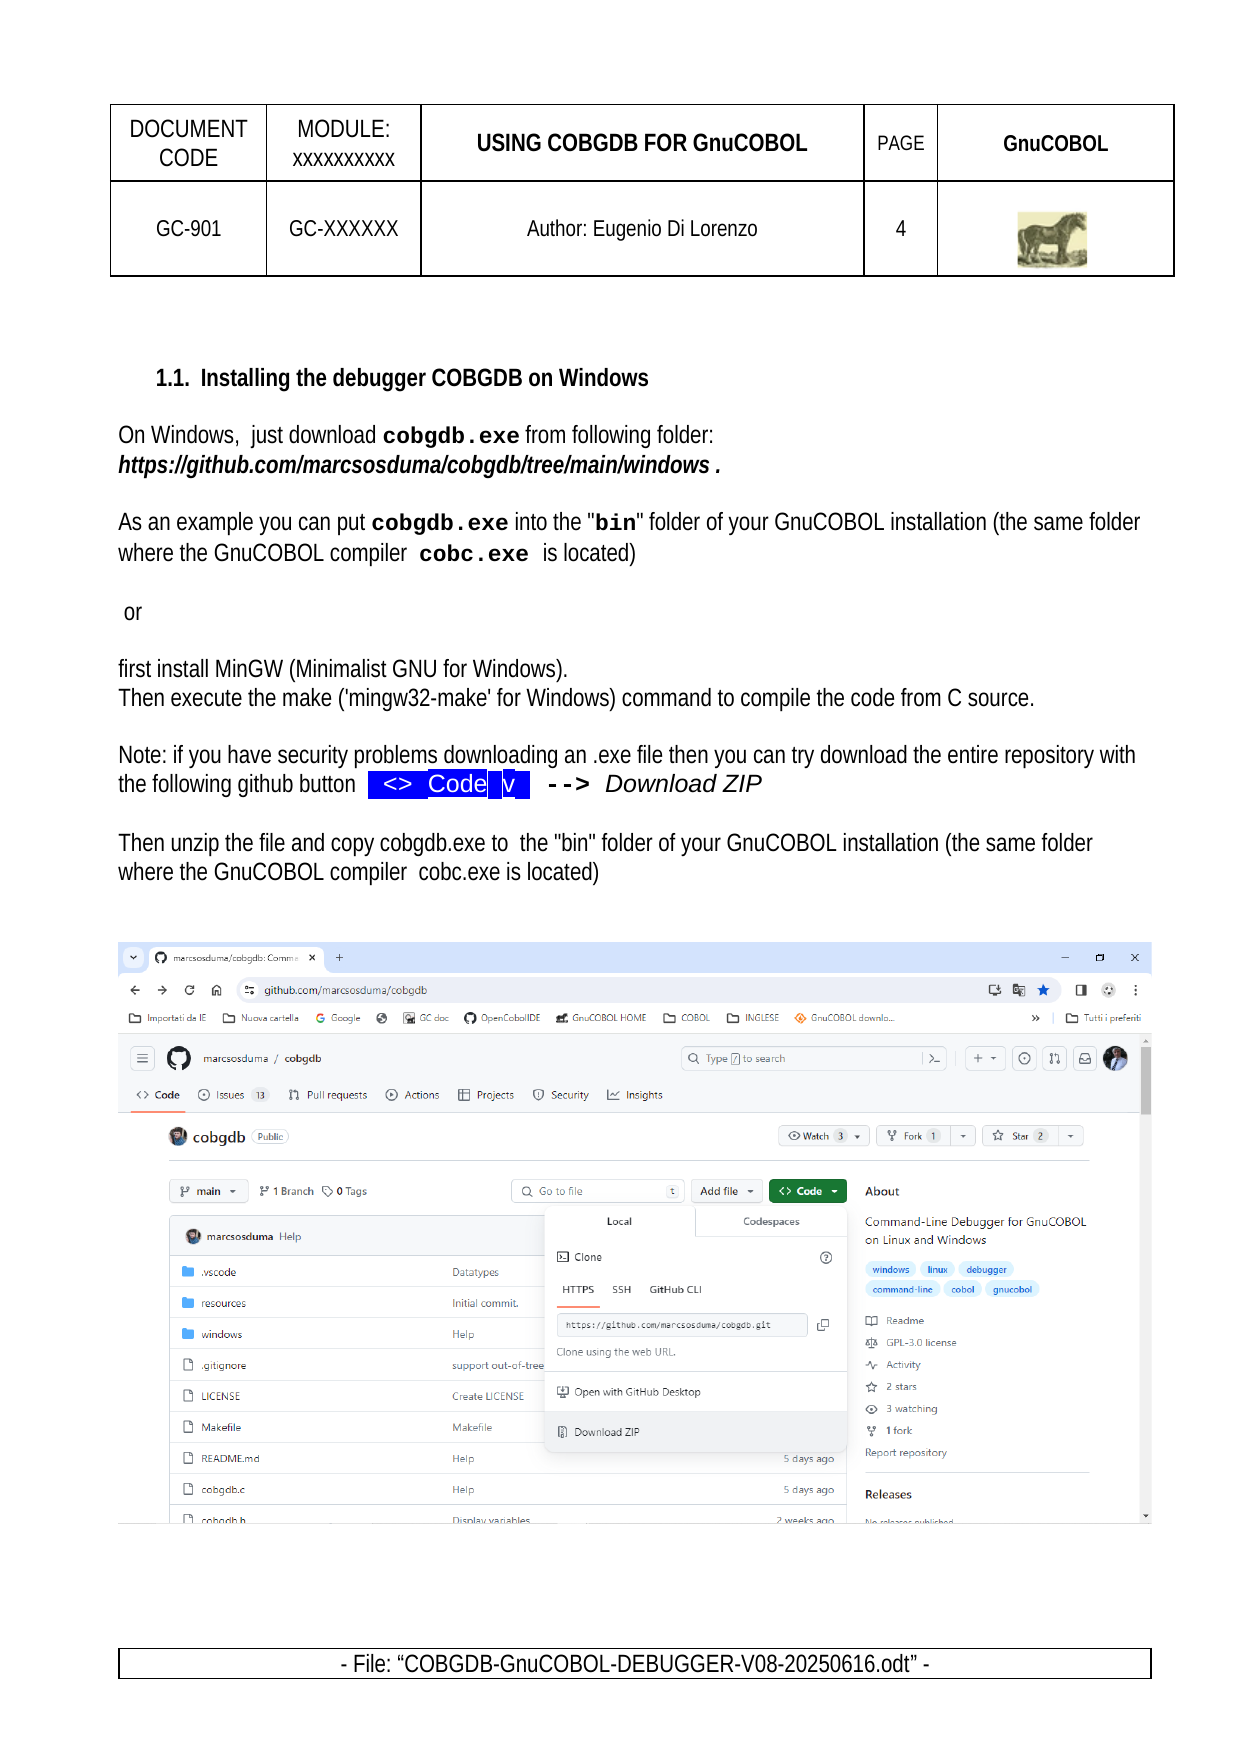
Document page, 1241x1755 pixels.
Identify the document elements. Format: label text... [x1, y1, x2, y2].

text On Windows, just download cobgdb.exe from following folder: https://github.com/marcsosduma/cobgdb/tree/main/windows . [118, 420, 1152, 479]
text first install MinGW (Minimalist GNU for Windows). [118, 654, 1152, 683]
text Then unzip the file and copy cobgdb.exe to the "bin" folder of your GnuCOBOL installation (the same folder where the GnuCOBOL compiler cobc.exe is located) [118, 828, 1152, 885]
text Note: if you have security problems downloading an .exe file then you can try download the entire repository with the following github button <> Code v --> Download ZIP [118, 740, 1152, 799]
text or [118, 597, 1152, 625]
subtitle Installing the debugger COBGDB on Windows [156, 362, 1152, 391]
text Then execute the make ('mingw32-make' for Windows) command to compile the code from C source. [118, 683, 1152, 711]
text As an example you can put cobgdb.exe into the "bin" folder of your GnuCOBOL installation (the same folder where the GnuCOBOL compiler cobc.exe is located) [118, 507, 1152, 568]
